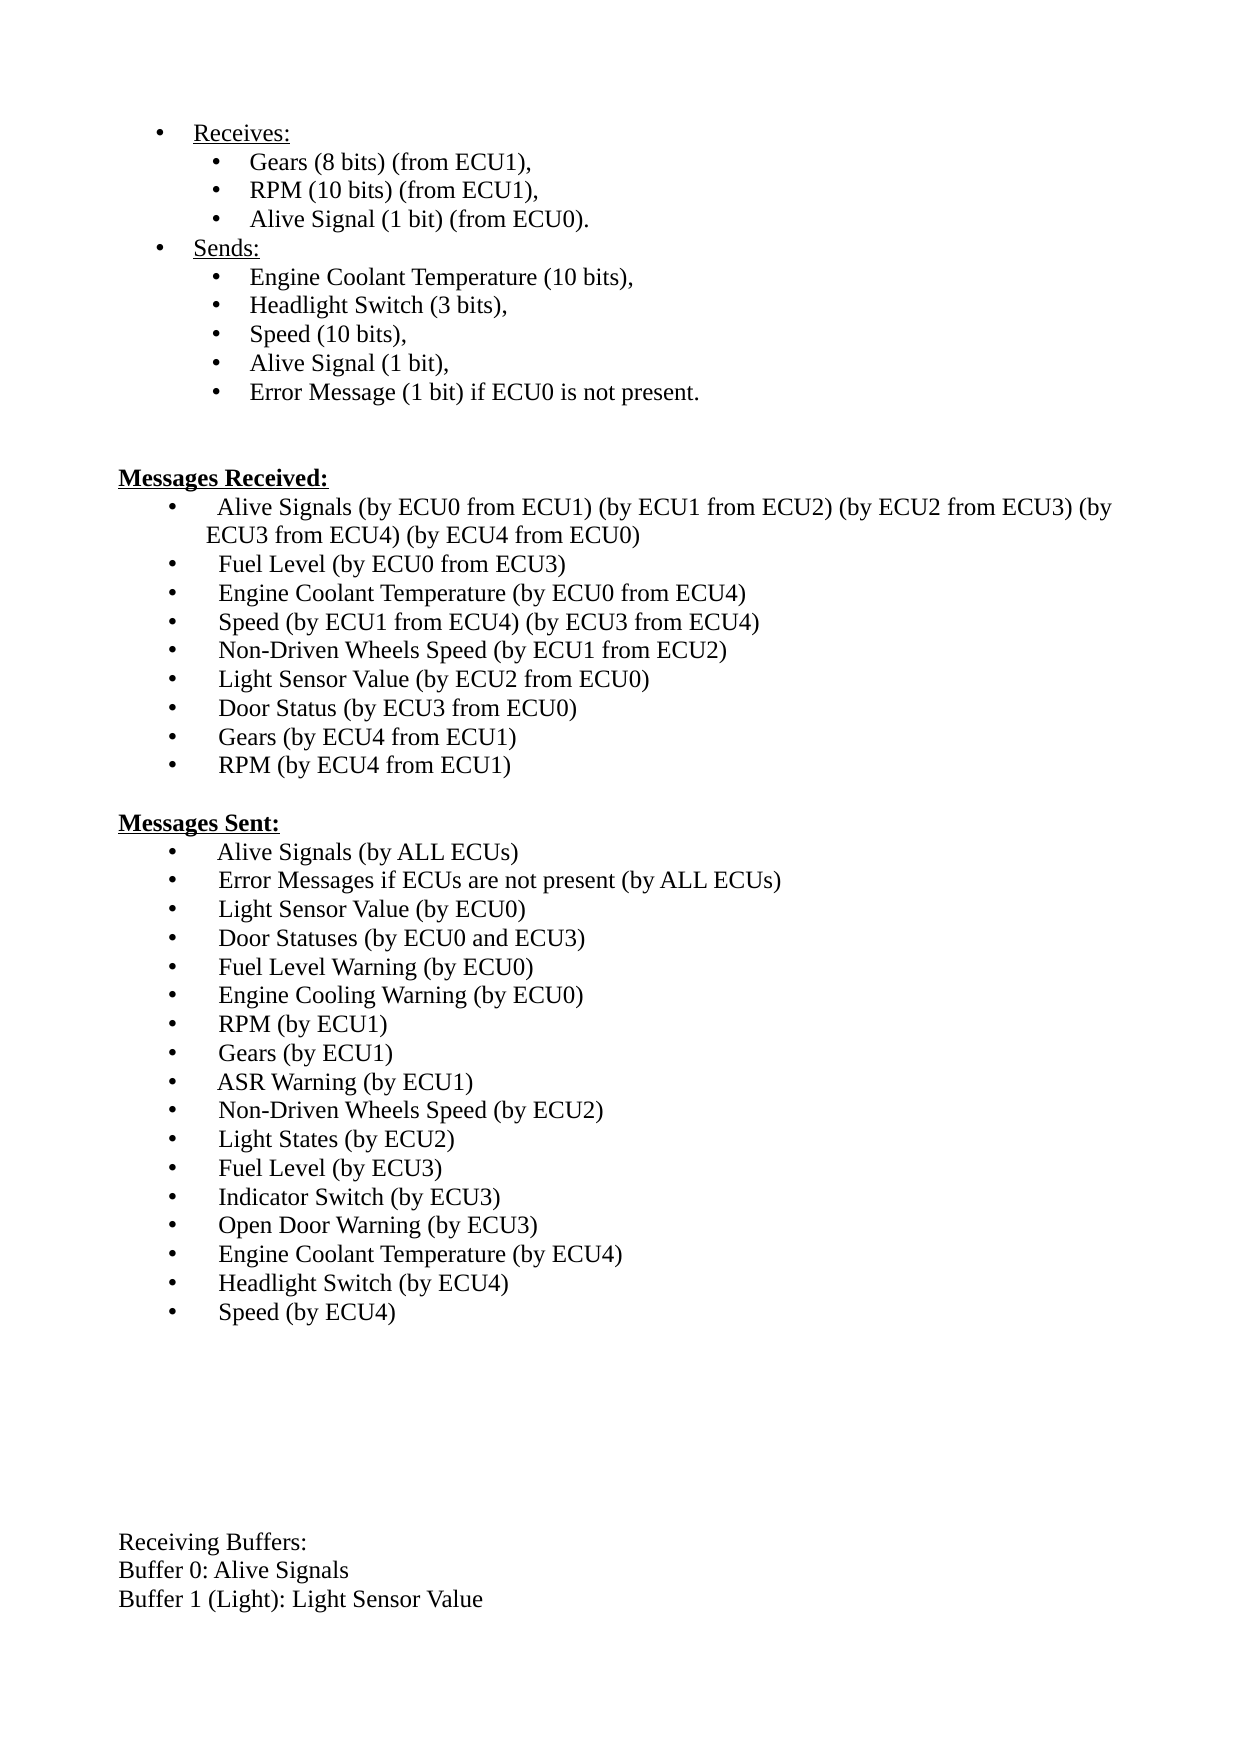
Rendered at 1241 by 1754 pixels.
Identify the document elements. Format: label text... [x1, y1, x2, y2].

list ASR Warning (by ECU1) [168, 1067, 1122, 1096]
list RPM (by ECU1) [168, 1009, 1122, 1038]
list Open Door Warning (by ECU3) [168, 1211, 1122, 1239]
list Engine Coolant Temperature (by ECU4) [168, 1239, 1122, 1268]
list Gears (by ECU4 from ECU1) [168, 722, 1122, 751]
list Door Status (by ECU3 from ECU0) [168, 693, 1122, 722]
list Light States (by ECU2) [168, 1124, 1122, 1153]
list Sends: [156, 233, 1122, 262]
text Buffer 1 (Light): Light Sensor Value [118, 1584, 1122, 1613]
list Alive Signal (1 bit), [212, 348, 1122, 377]
list Non-Driven Wheels Speed (by ECU1 from ECU2) [168, 636, 1122, 664]
list Gears (by ECU1) [168, 1038, 1122, 1067]
text Buffer 0: Alive Signals [118, 1556, 1122, 1584]
text Messages Sent: [118, 808, 1122, 837]
list Engine Coolant Temperature (10 bits), [212, 262, 1122, 291]
list Alive Signal (1 bit) (from ECU0). [212, 204, 1122, 233]
list Fuel Level Warning (by ECU0) [168, 952, 1122, 981]
list RPM (10 bits) (from ECU1), [212, 176, 1122, 204]
list Headlight Switch (by ECU4) [168, 1268, 1122, 1297]
list Engine Cooling Warning (by ECU0) [168, 981, 1122, 1009]
list Fuel Level (by ECU0 from ECU3) [168, 549, 1122, 578]
list Non-Driven Wheels Speed (by ECU2) [168, 1096, 1122, 1124]
list Alive Signals (by ALL ECUs) [168, 837, 1122, 866]
list Alive Signals (by ECU0 from ECU1) (by ECU1 from ECU2) (by ECU2 from ECU3) (by ECU3 from ECU4) (by ECU4 from ECU0) [168, 492, 1122, 549]
list Gears (8 bits) (from ECU1), [212, 147, 1122, 176]
list Indicator Switch (by ECU3) [168, 1182, 1122, 1211]
list Receives: [156, 118, 1122, 147]
list Speed (by ECU4) [168, 1297, 1122, 1326]
list Speed (by ECU1 from ECU4) (by ECU3 from ECU4) [168, 607, 1122, 636]
text Messages Received: [118, 463, 1122, 492]
list RPM (by ECU4 from ECU1) [168, 751, 1122, 779]
list Light Sensor Value (by ECU0) [168, 894, 1122, 923]
list Fuel Level (by ECU3) [168, 1153, 1122, 1182]
list Error Message (1 bit) if ECU0 is not present. [212, 377, 1122, 406]
list Speed (10 bits), [212, 319, 1122, 348]
list Error Messages if ECUs are not present (by ALL ECUs) [168, 866, 1122, 894]
list Headlight Switch (3 bits), [212, 291, 1122, 319]
list Engine Coolant Temperature (by ECU0 from ECU4) [168, 578, 1122, 607]
list Door Statuses (by ECU0 and ECU3) [168, 923, 1122, 952]
text Receiving Buffers: [118, 1527, 1122, 1556]
list Light Sensor Value (by ECU2 from ECU0) [168, 664, 1122, 693]
